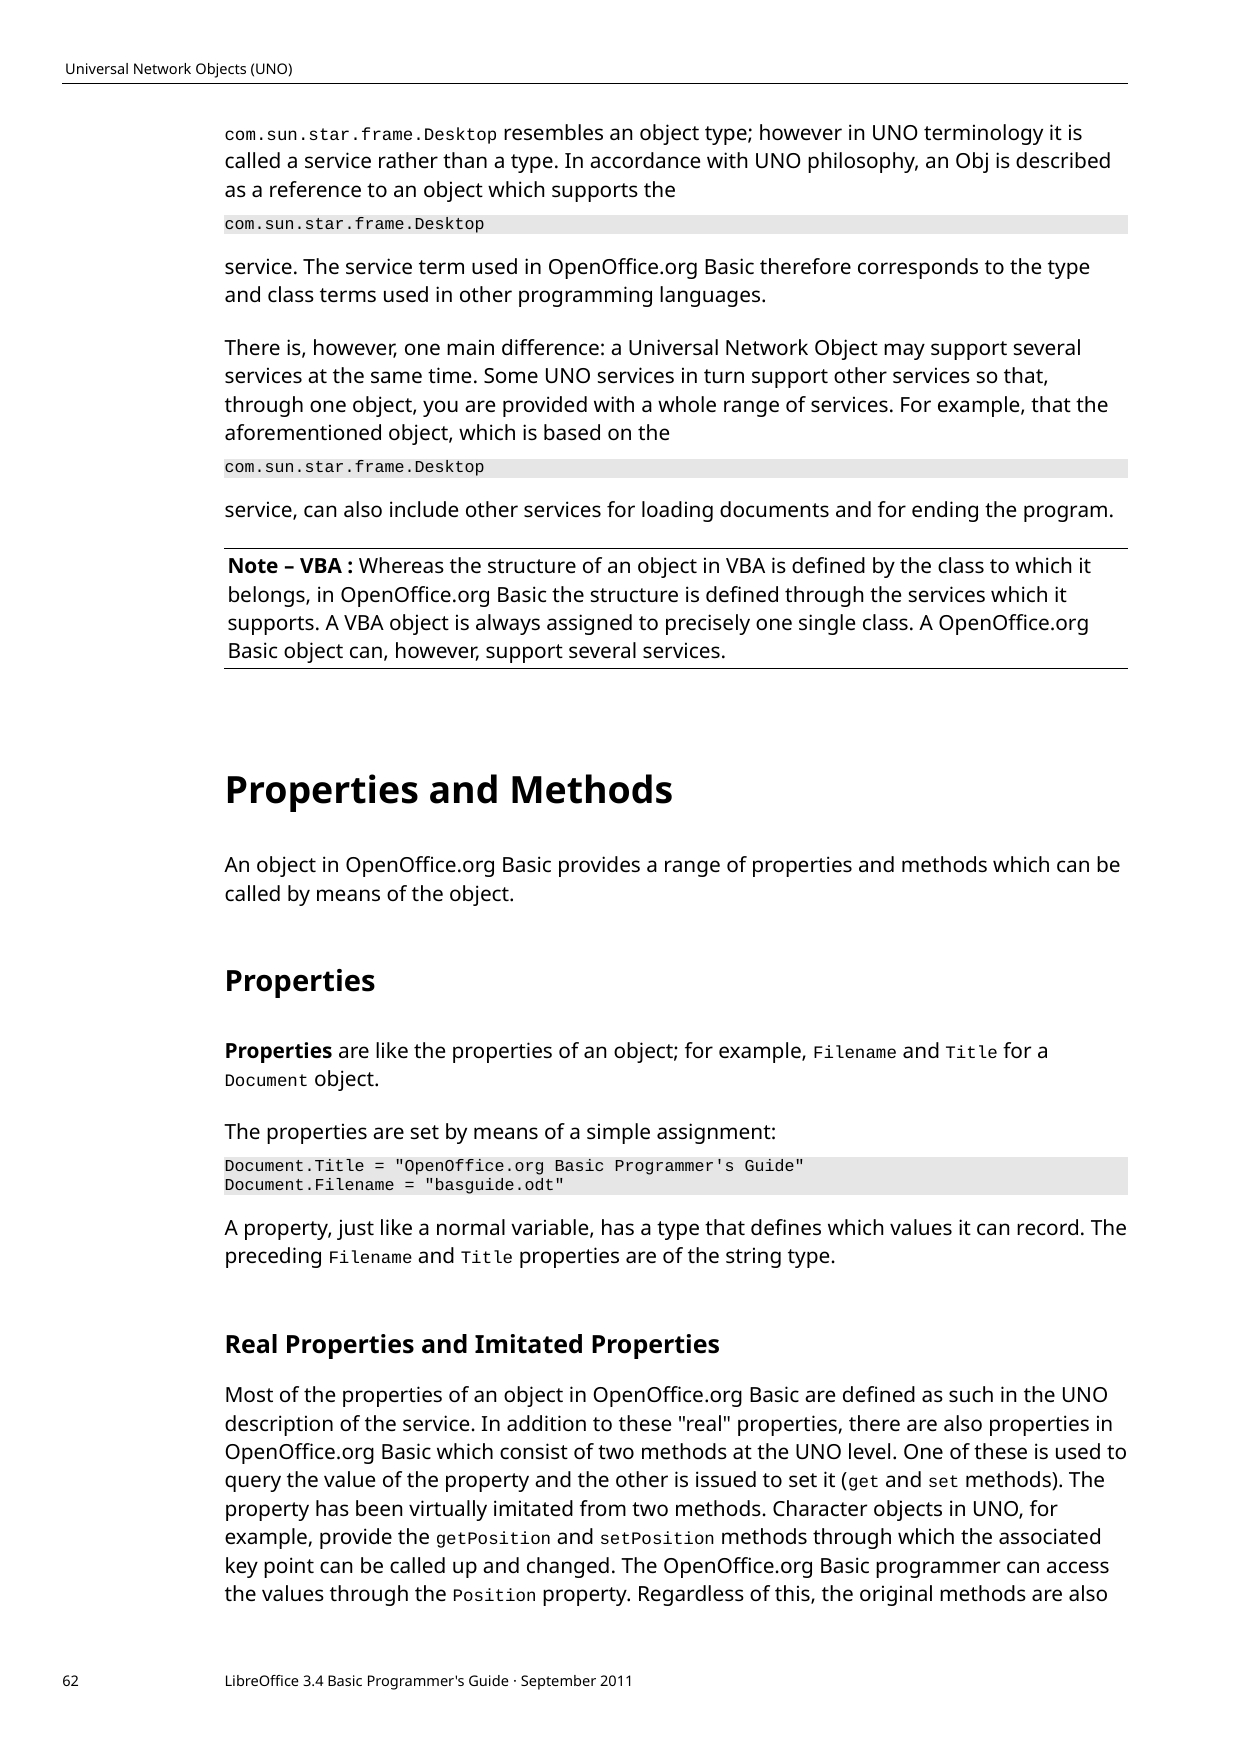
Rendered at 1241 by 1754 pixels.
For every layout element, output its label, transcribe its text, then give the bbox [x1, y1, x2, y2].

text service, can also include other services for loading documents and for ending the program. [224, 496, 1128, 524]
text A property, just like a normal variable, has a type that defines which values it can record. The preceding Filename and Title properties are of the string type. [224, 1213, 1128, 1270]
subtitle Properties [224, 961, 1128, 1000]
list VBA : Whereas the structure of an object in VBA is defined by the class to which it belongs, in OpenOffice.org Basic the structure is defined through the services which it supports. A VBA object is always assigned to precisely one single class. A OpenOffice.org Basic object can, however, support several services. [224, 549, 1128, 668]
text com.sun.star.frame.Desktop [224, 459, 1128, 478]
text Most of the properties of an object in OpenOffice.org Basic are defined as such in the UNO description of the service. In addition to these "real" properties, there are also properties in OpenOffice.org Basic which consist of two methods at the UNO level. One of these is used to query the value of the property and the other is issued to set it (get and set methods). The property has been virtually imitated from two methods. Character objects in UNO, for example, provide the getPosition and setPosition methods through which the associated key point can be called up and changed. The OpenOffice.org Basic programmer can access the values through the Position property. Regardless of this, the original methods are also [224, 1380, 1128, 1608]
text Properties are like the properties of an object; for example, Filename and Title for a Document object. [224, 1036, 1128, 1093]
text com.sun.star.frame.Desktop [224, 215, 1128, 234]
subtitle Properties and Methods [224, 764, 1128, 815]
text Document.Title = "OpenOffice.org Basic Programmer's Guide" Document.Filename = "basguide.odt" [224, 1157, 1128, 1195]
subtitle Real Properties and Imitated Properties [224, 1327, 1128, 1361]
text The properties are set by means of a simple assignment: [224, 1117, 1128, 1145]
text com.sun.star.frame.Desktop resembles an object type; however in UNO terminology it is called a service rather than a type. In accordance with UNO philosophy, an Obj is described as a reference to an object which supports the [224, 118, 1128, 203]
text There is, however, one main difference: a Universal Network Object may support several services at the same time. Some UNO services in turn support other services so that, through one object, you are provided with a whole range of services. For example, that the aforementioned object, which is based on the [224, 333, 1128, 447]
text service. The service term used in OpenOffice.org Basic therefore corresponds to the type and class terms used in other programming languages. [224, 252, 1128, 309]
text An object in OpenOffice.org Basic provides a range of properties and methods which can be called by means of the object. [224, 850, 1128, 907]
